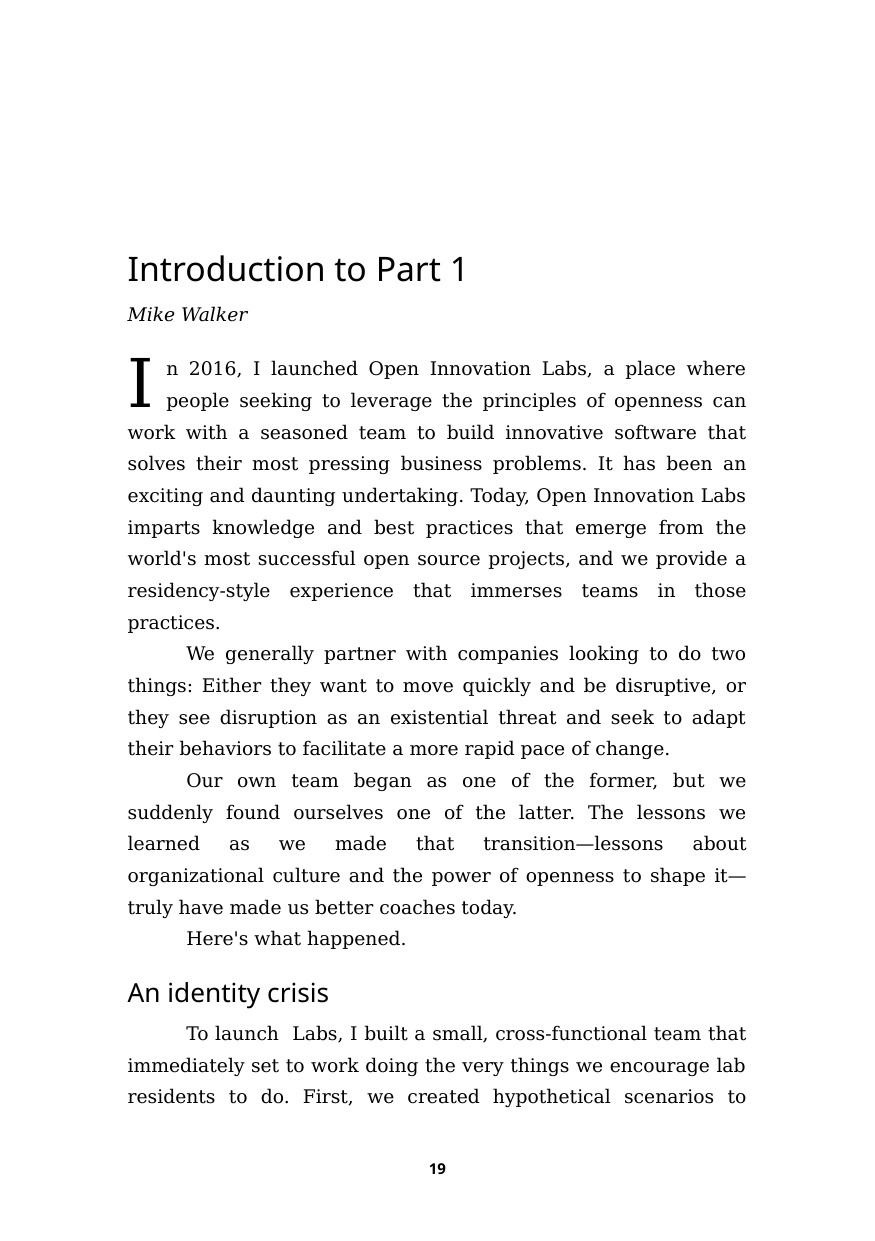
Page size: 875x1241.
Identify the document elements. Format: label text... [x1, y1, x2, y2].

text To launch Labs, I built a small, cross-functional team that immediately set to work doing the very things we encourage lab residents to do. First, we created hypothetical scenarios to [127, 1023, 747, 1108]
text We generally partner with companies looking to do two things: Either they want to move quickly and be disruptive, or they see disruption as an existential threat and seek to adapt their behaviors to facilitate a more rapid pace of change. [127, 643, 747, 760]
subtitle Introduction to Part 1 [127, 246, 747, 292]
text Our own team began as one of the former, but we suddenly found ourselves one of the latter. The lessons we learned as we made that transition—lessons about organizational culture and the power of openness to shape it—truly have made us better coaches today. [127, 770, 747, 919]
text Mike Walker [127, 304, 747, 326]
text Here's what happened. [127, 928, 747, 950]
text In 2016, I launched Open Innovation Labs, a place where people seeking to leverage the principles of openness can work with a seasoned team to build innovative software that solves their most pressing business problems. It has been an exciting and daunting undertaking. Today, Open Innovation Labs imparts knowledge and best practices that emerge from the world's most successful open source projects, and we provide a residency-style experience that immerses teams in those practices. [127, 358, 747, 634]
subtitle An identity crisis [127, 975, 747, 1010]
